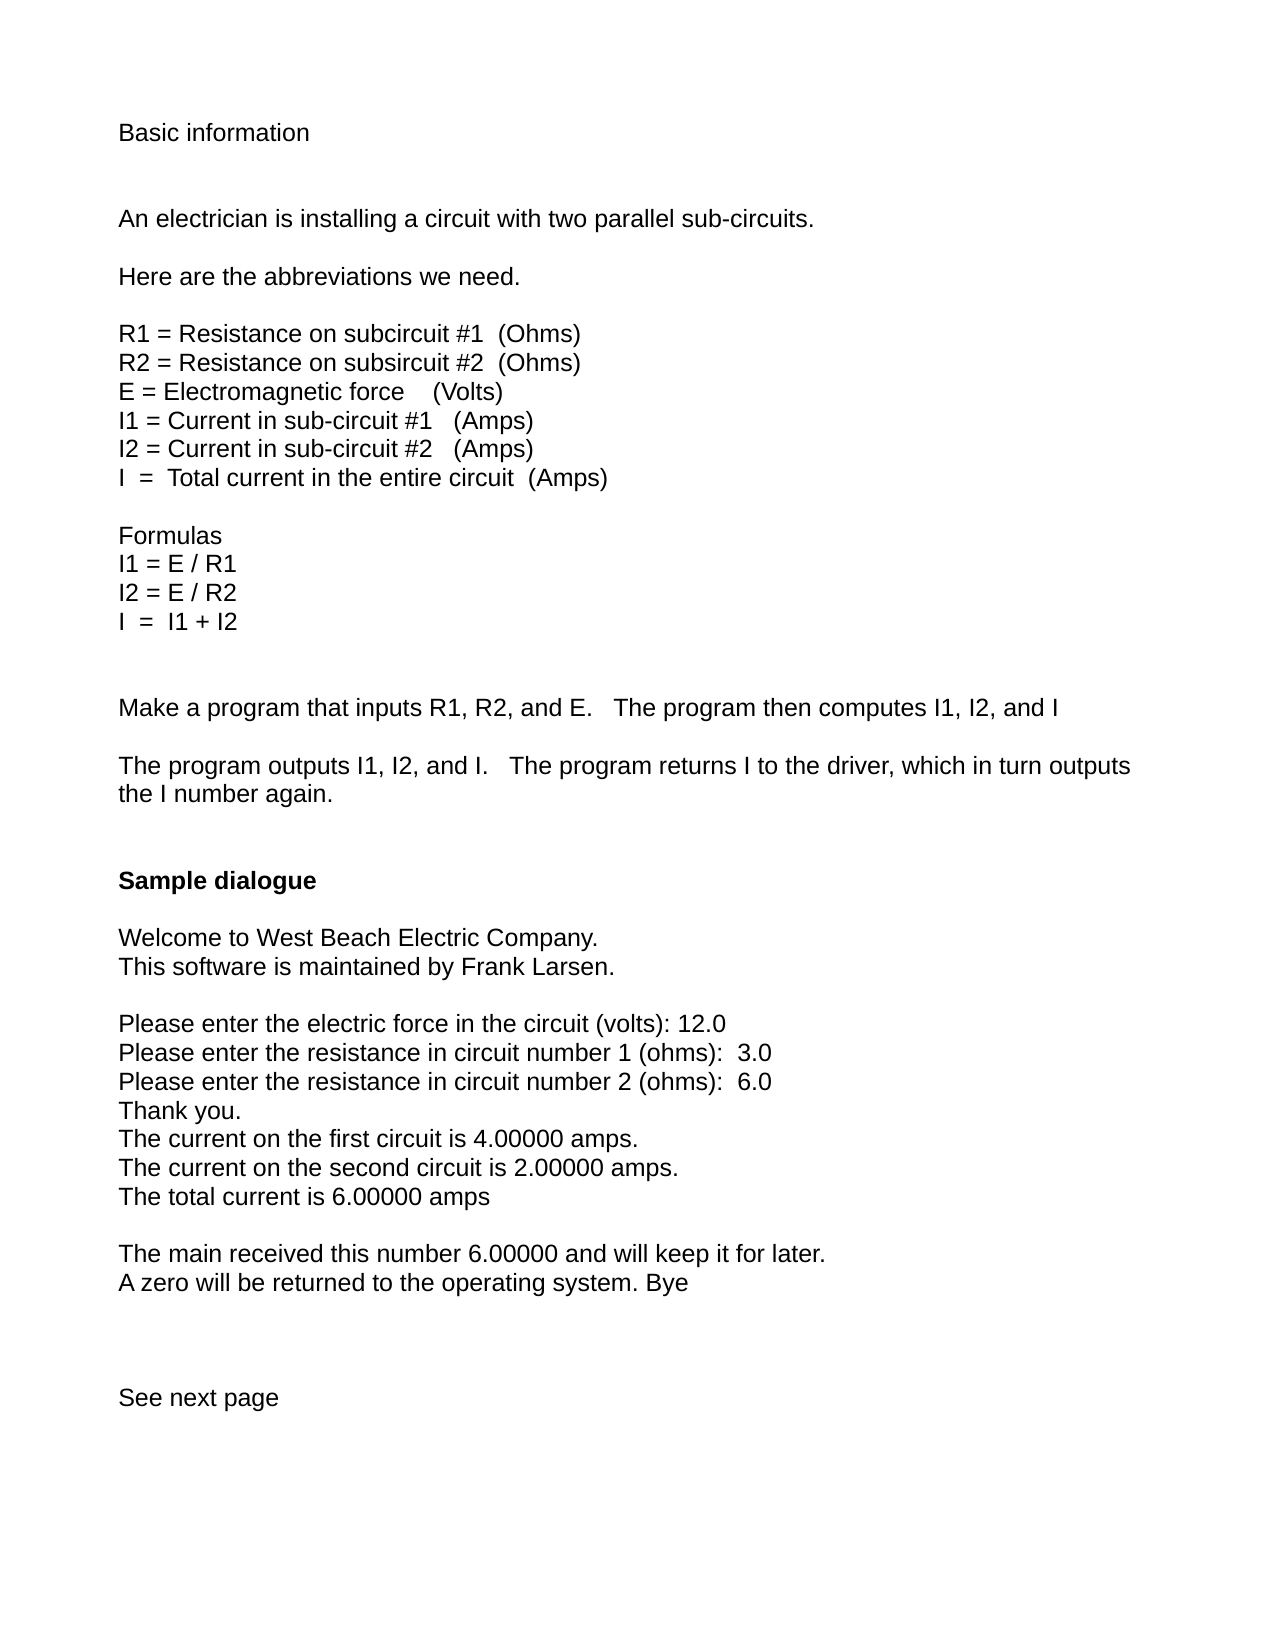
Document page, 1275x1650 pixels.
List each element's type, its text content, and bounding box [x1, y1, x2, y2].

text Basic information [118, 118, 1157, 147]
text See next page [118, 1383, 1157, 1412]
text Here are the abbreviations we need. [118, 262, 1157, 291]
text A zero will be returned to the operating system. Bye [118, 1268, 1157, 1297]
text Please enter the resistance in circuit number 1 (ohms): 3.0 [118, 1038, 1157, 1067]
text Sample dialogue [118, 866, 1157, 894]
text I2 = Current in sub-circuit #2 (Amps) [118, 434, 1157, 463]
text Please enter the electric force in the circuit (volts): 12.0 [118, 1009, 1157, 1038]
text Make a program that inputs R1, R2, and E. The program then computes I1, I2, and I [118, 693, 1157, 722]
text An electrician is installing a circuit with two parallel sub-circuits. [118, 204, 1157, 233]
text This software is maintained by Frank Larsen. [118, 952, 1157, 981]
text R1 = Resistance on subcircuit #1 (Ohms) [118, 319, 1157, 348]
text I2 = E / R2 [118, 578, 1157, 607]
text I1 = E / R1 [118, 549, 1157, 578]
text The current on the first circuit is 4.00000 amps. [118, 1124, 1157, 1153]
text I = Total current in the entire circuit (Amps) [118, 463, 1157, 492]
text The current on the second circuit is 2.00000 amps. [118, 1153, 1157, 1182]
text E = Electromagnetic force (Volts) [118, 377, 1157, 406]
text I1 = Current in sub-circuit #1 (Amps) [118, 406, 1157, 434]
text Please enter the resistance in circuit number 2 (ohms): 6.0 [118, 1067, 1157, 1096]
text The total current is 6.00000 amps [118, 1182, 1157, 1211]
text The main received this number 6.00000 and will keep it for later. [118, 1239, 1157, 1268]
text R2 = Resistance on subsircuit #2 (Ohms) [118, 348, 1157, 377]
text Thank you. [118, 1096, 1157, 1124]
text The program outputs I1, I2, and I. The program returns I to the driver, which in turn outputs the I number again. [118, 751, 1157, 808]
text Welcome to West Beach Electric Company. [118, 923, 1157, 952]
text Formulas [118, 521, 1157, 549]
text I = I1 + I2 [118, 607, 1157, 636]
